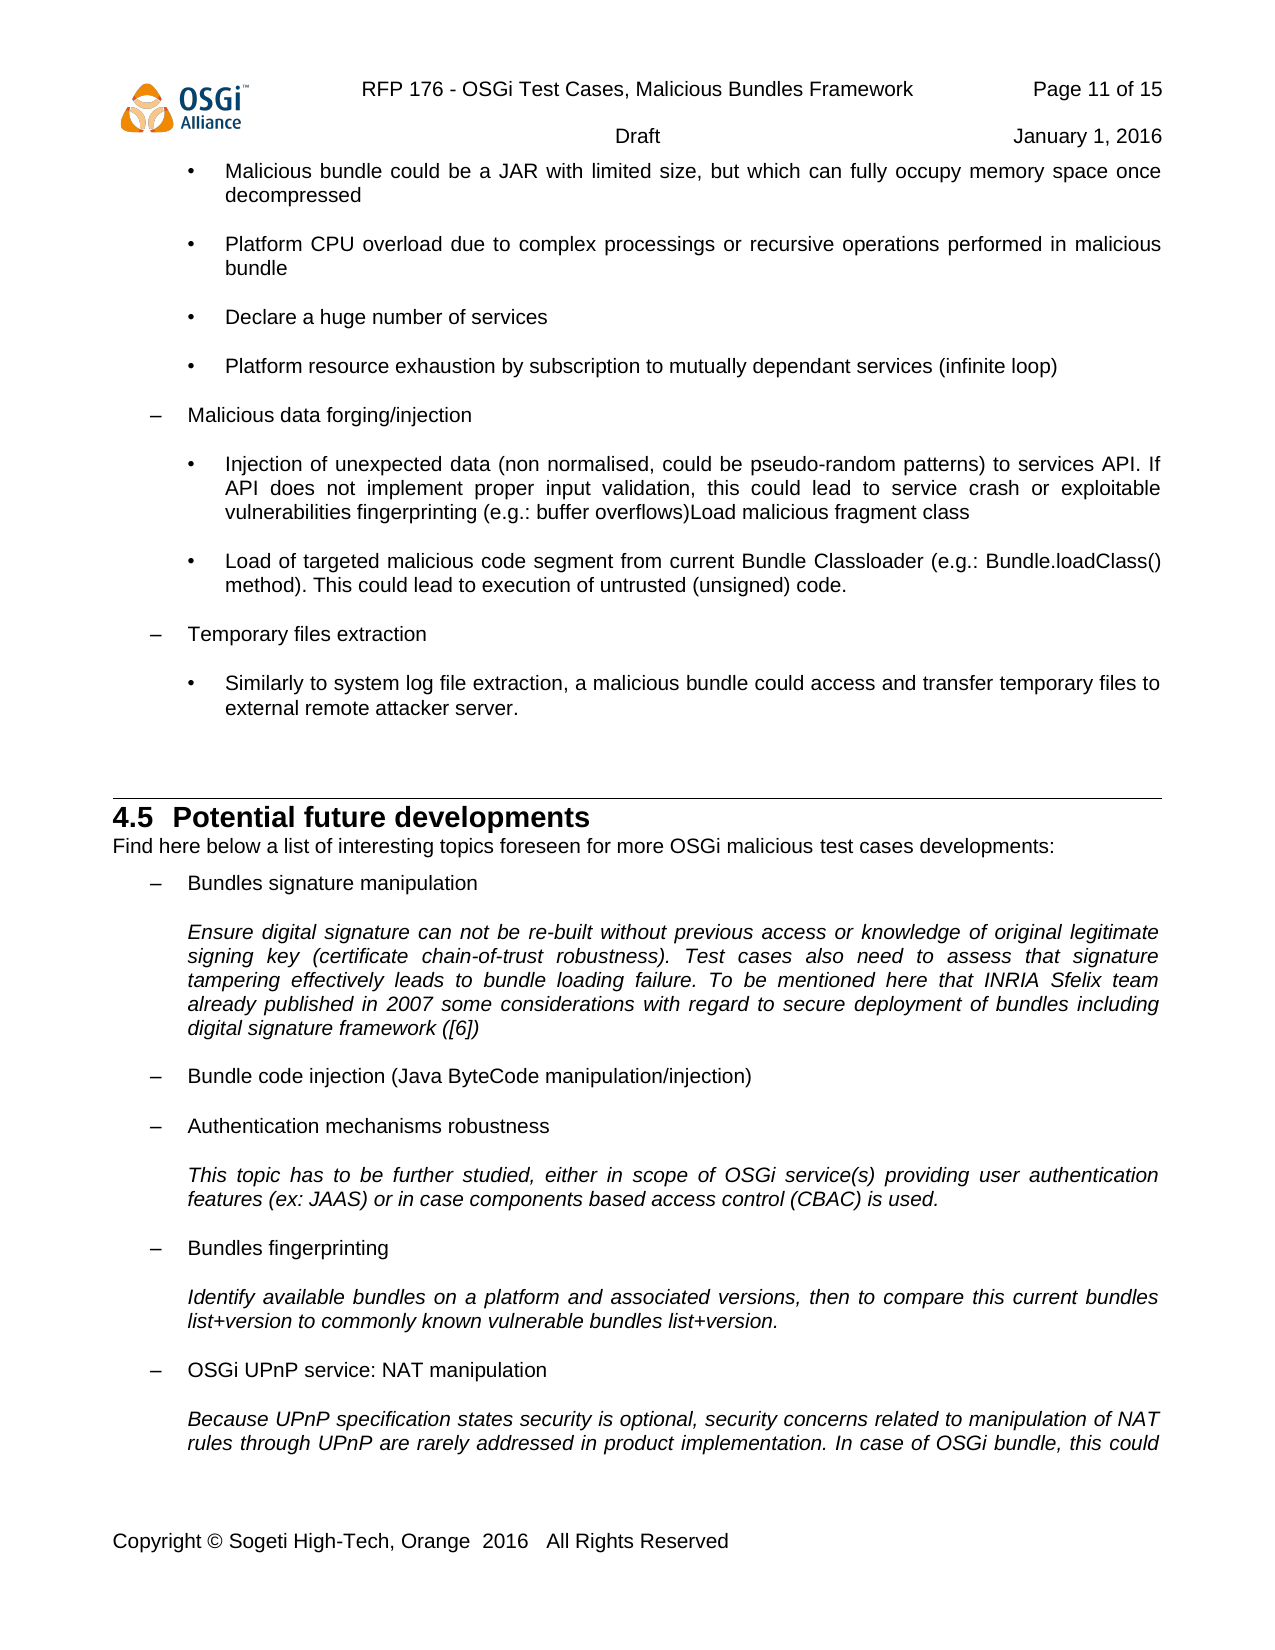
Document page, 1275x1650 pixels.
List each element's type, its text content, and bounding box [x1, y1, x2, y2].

list OSGi UPnP service: NAT manipulation [150, 1357, 1162, 1381]
list Because UPnP specification states security is optional, security concerns related to manipulation of NAT rules through UPnP are rarely addressed in product implementation. In case of OSGi bundle, this could [150, 1406, 1162, 1454]
list Load of targeted malicious code segment from current Bundle Classloader (e.g.: Bundle.loadClass() method). This could lead to execution of untrusted (unsigned) code. [187, 549, 1162, 597]
subtitle Potential future developments [112, 799, 1162, 834]
list Bundles fingerprinting [150, 1235, 1162, 1259]
list Identify available bundles on a platform and associated versions, then to compare this current bundles list+version to commonly known vulnerable bundles list+version. [150, 1284, 1162, 1332]
list Similarly to system log file extraction, a malicious bundle could access and transfer temporary files to external remote attacker server. [187, 671, 1162, 719]
list Bundle code injection (Java ByteCode manipulation/injection) [150, 1064, 1162, 1088]
list Injection of unexpected data (non normalised, could be pseudo-random patterns) to services API. If API does not implement proper input validation, this could lead to service crash or exploitable vulnerabilities fingerprinting (e.g.: buffer overflows)Load malicious fragment class [187, 452, 1162, 524]
picture [113, 76, 257, 140]
list Declare a huge number of services [187, 305, 1162, 329]
text Find here below a list of interesting topics foreseen for more OSGi malicious test cases developments: [112, 834, 1162, 858]
list Bundles signature manipulation [150, 871, 1162, 894]
list Malicious bundle could be a JAR with limited size, but which can fully occupy memory space once decompressed [187, 159, 1162, 207]
list Temporary files extraction [150, 622, 1162, 646]
list Malicious data forging/injection [150, 403, 1162, 427]
list This topic has to be further studied, either in scope of OSGi service(s) providing user authentication features (ex: JAAS) or in case components based access control (CBAC) is used. [150, 1162, 1162, 1210]
list Authentication mechanisms robustness [150, 1113, 1162, 1137]
list Platform resource exhaustion by subscription to mutually dependant services (infinite loop) [187, 354, 1162, 378]
list Ensure digital signature can not be re-built without previous access or knowledge of original legitimate signing key (certificate chain-of-trust robustness). Test cases also need to assess that signature tampering effectively leads to bundle loading failure. To be mentioned here that INRIA Sfelix team already published in 2007 some considerations with regard to secure deployment of bundles including digital signature framework ([6].) [150, 919, 1162, 1039]
list Platform CPU overload due to complex processings or recursive operations performed in malicious bundle [187, 232, 1162, 280]
